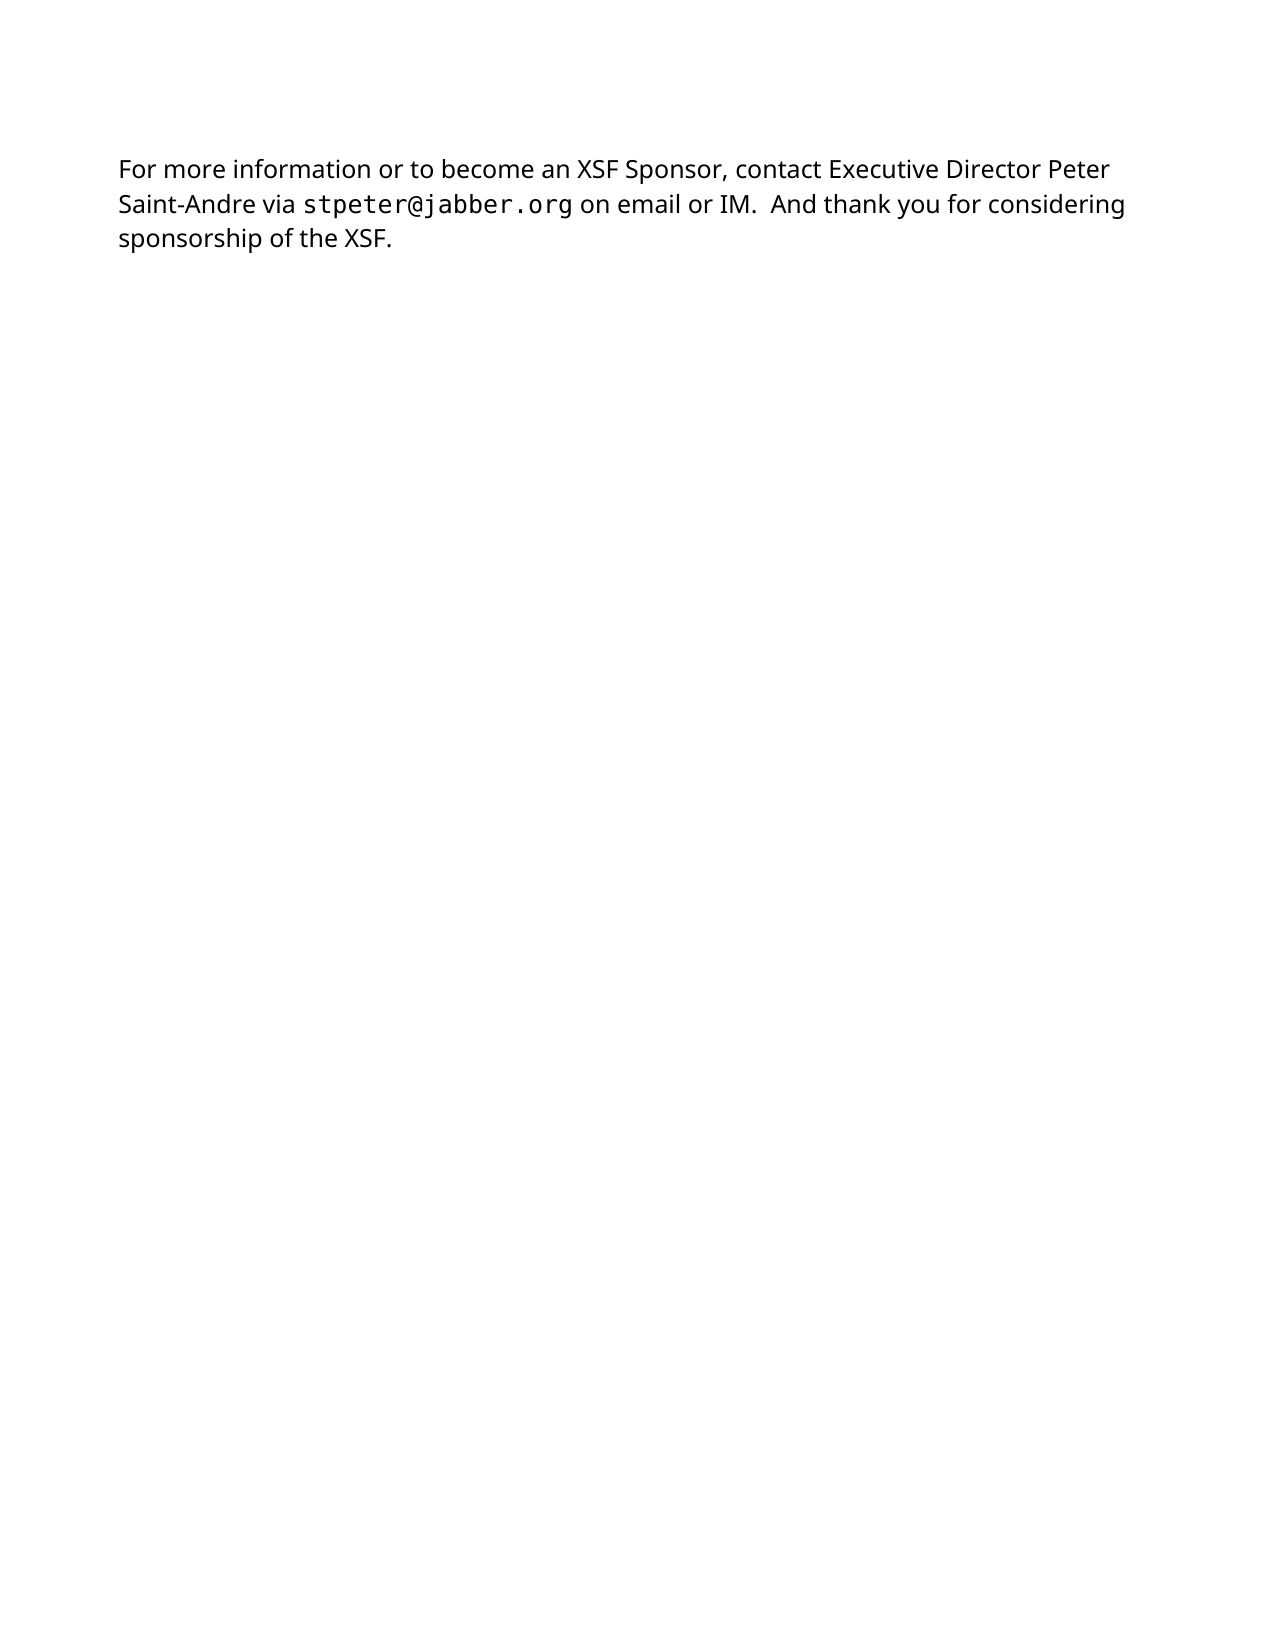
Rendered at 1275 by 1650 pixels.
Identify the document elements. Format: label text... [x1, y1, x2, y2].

text For more information or to become an XSF Sponsor, contact Executive Director Peter Saint-Andre via stpeter@jabber.org on email or IM. And thank you for considering sponsorship of the XSF. [118, 152, 1157, 254]
